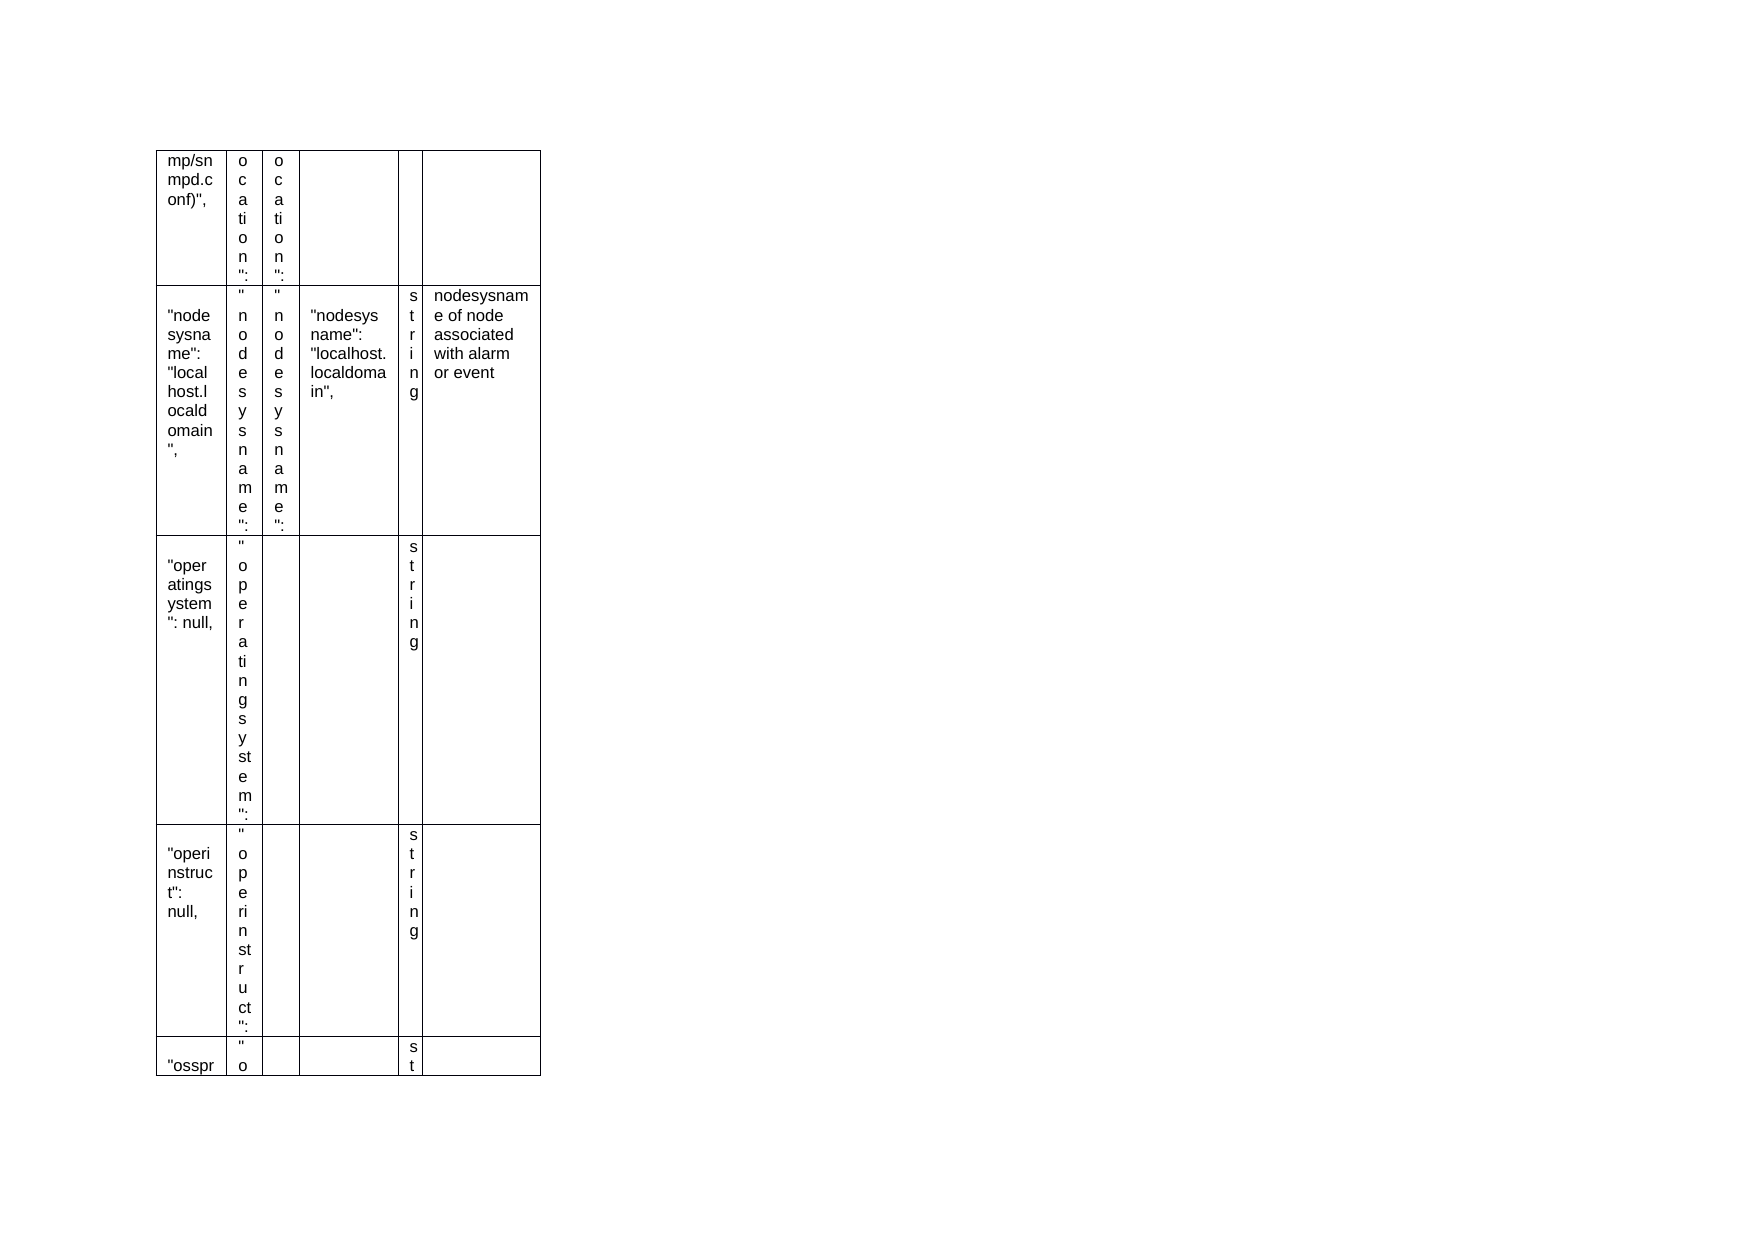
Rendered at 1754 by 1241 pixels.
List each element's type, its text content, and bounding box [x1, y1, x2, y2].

table_cell "nodesysname": [263, 286, 299, 535]
table_cell [300, 536, 398, 824]
table_cell mp/snmpd.conf)", [157, 151, 226, 285]
table_cell st [399, 1037, 422, 1075]
table_cell [263, 825, 299, 1036]
table_cell nodesysname of node associated with alarm or event [423, 286, 540, 535]
table_cell [300, 825, 398, 1036]
table_cell "nodesysname": [227, 286, 262, 535]
table_cell string [399, 286, 422, 535]
table_cell [423, 151, 540, 285]
table_cell [263, 536, 299, 824]
table_cell "operatingsystem": null, [157, 536, 226, 824]
table_cell "nodesysname": "localhost.localdomain", [300, 286, 398, 535]
table_cell [423, 825, 540, 1036]
table_cell [423, 536, 540, 824]
table_cell "operatingsystem": [227, 536, 262, 824]
table_cell "o [227, 1037, 262, 1075]
table_cell ocation": [263, 151, 299, 285]
table_cell string [399, 825, 422, 1036]
table_cell "nodesysname": "localhost.localdomain", [157, 286, 226, 535]
table_cell ocation": [227, 151, 262, 285]
table_cell "operinstruct": [227, 825, 262, 1036]
table_cell [399, 151, 422, 285]
table_cell [300, 1037, 398, 1075]
table_cell "osspr [157, 1037, 226, 1075]
table_cell "operinstruct": null, [157, 825, 226, 1036]
table_cell [263, 1037, 299, 1075]
table_cell [423, 1037, 540, 1075]
table_cell [300, 151, 398, 285]
table_cell string [399, 536, 422, 824]
